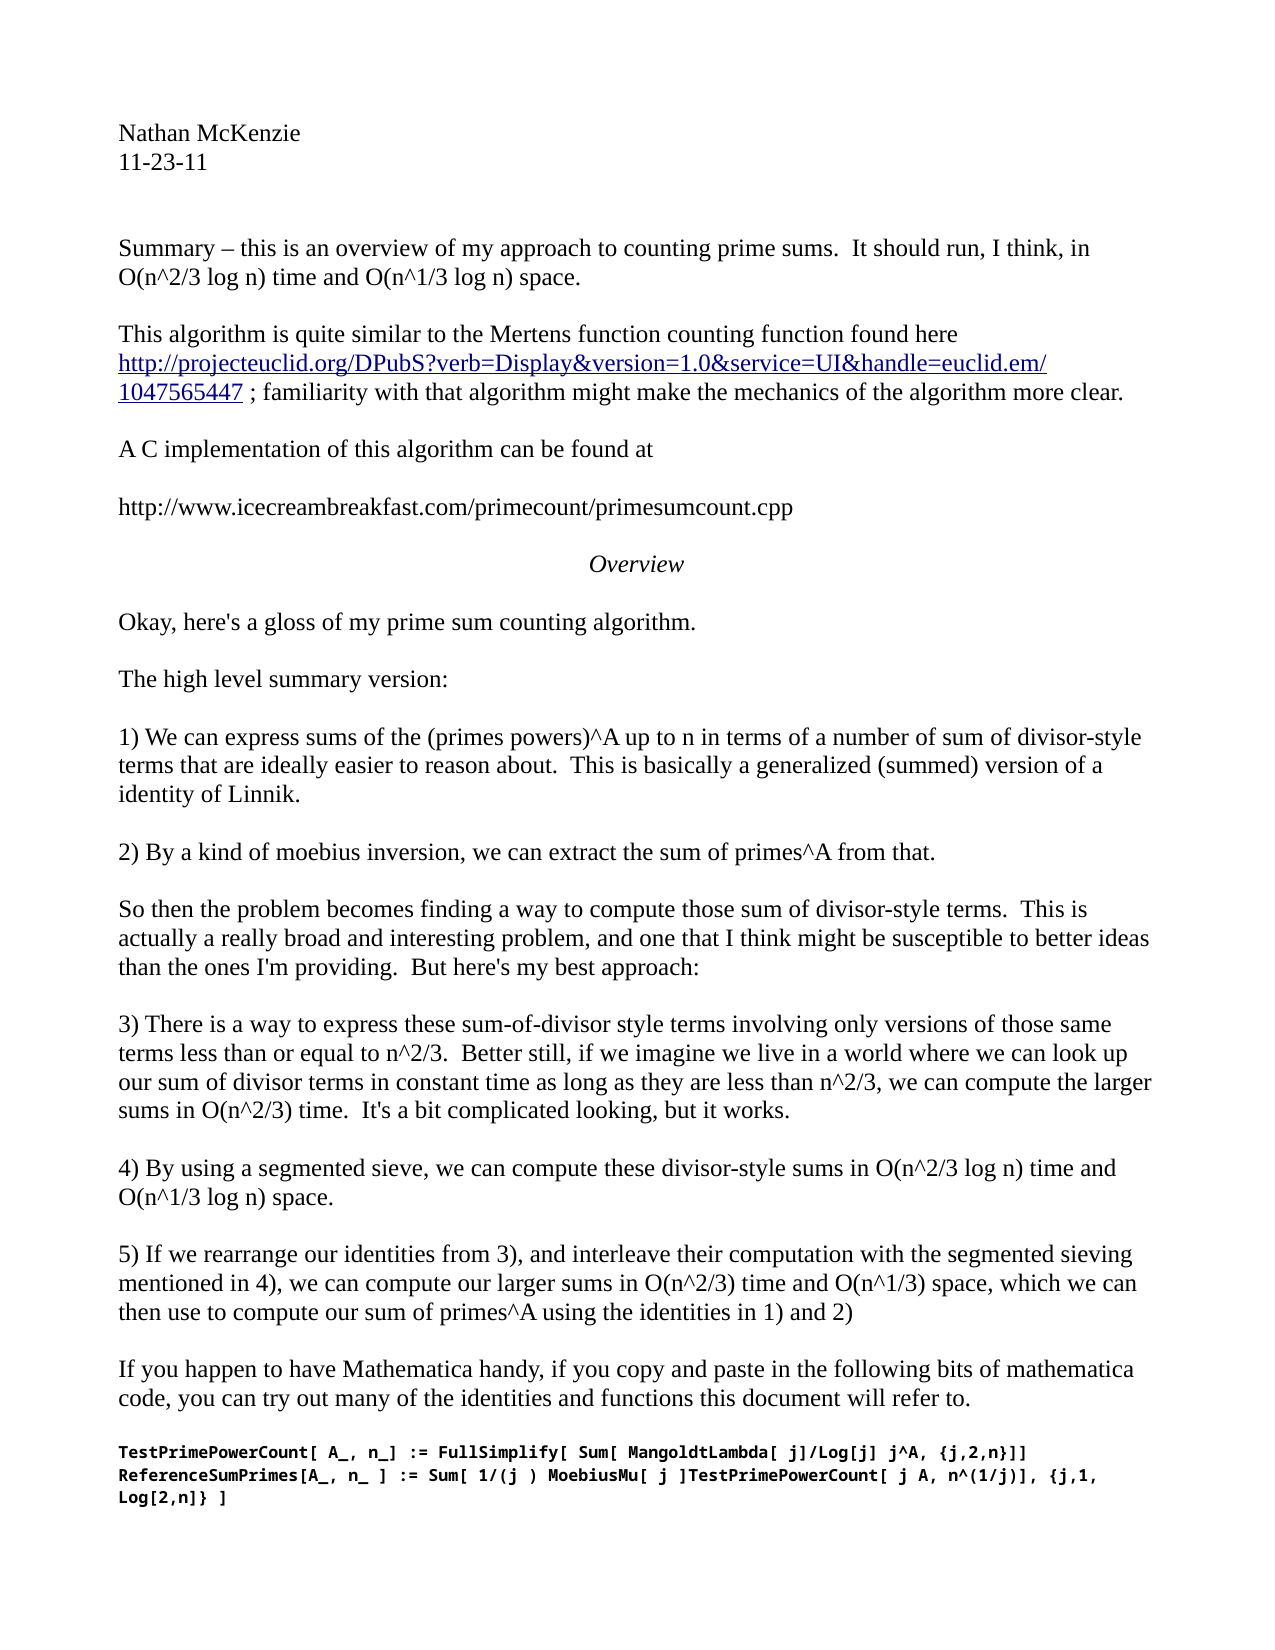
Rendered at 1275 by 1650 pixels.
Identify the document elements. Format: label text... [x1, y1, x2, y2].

text Okay, here's a gloss of my prime sum counting algorithm. [118, 607, 1157, 636]
text http://www.icecreambreakfast.com/primecount/primesumcount.cpp [118, 492, 1157, 521]
text If you happen to have Mathematica handy, if you copy and paste in the following bits of mathematica code, you can try out many of the identities and functions this document will refer to. [118, 1354, 1157, 1412]
text 11-23-11 [118, 147, 1157, 176]
text 5) If we rearrange our identities from 3), and interleave their computation with the segmented sieving mentioned in 4), we can compute our larger sums in O(n^2/3) time and O(n^1/3) space, which we can then use to compute our sum of primes^A using the identities in 1) and 2) [118, 1239, 1157, 1326]
text Overview [118, 549, 1157, 578]
text Nathan McKenzie [118, 118, 1157, 147]
text Summary – this is an overview of my approach to counting prime sums. It should run, I think, in O(n^2/3 log n) time and O(n^1/3 log n) space. [118, 233, 1157, 291]
text TestPrimePowerCount[ A_, n_] := FullSimplify[ Sum[ MangoldtLambda[ j]/Log[j] j^A, {j,2,n}]] [118, 1441, 1157, 1463]
text 4) By using a segmented sieve, we can compute these divisor-style sums in O(n^2/3 log n) time and O(n^1/3 log n) space. [118, 1153, 1157, 1211]
text 1) We can express sums of the (primes powers)^A up to n in terms of a number of sum of divisor-style terms that are ideally easier to reason about. This is basically a generalized (summed) version of a identity of Linnik. [118, 722, 1157, 808]
text The high level summary version: [118, 664, 1157, 693]
text This algorithm is quite similar to the Mertens function counting function found here http://projecteuclid.org/DPubS?verb=Display&version=1.0&service=UI&handle=euclid.em/1047565447 ; familiarity with that algorithm might make the mechanics of the algorithm more clear. [118, 319, 1157, 406]
text A C implementation of this algorithm can be found at [118, 434, 1157, 463]
text ReferenceSumPrimes[A_, n_ ] := Sum[ 1/(j ) MoebiusMu[ j ]TestPrimePowerCount[ j A, n^(1/j)], {j,1, Log[2,n]} ] [118, 1463, 1157, 1509]
text 3) There is a way to express these sum-of-divisor style terms involving only versions of those same terms less than or equal to n^2/3. Better still, if we imagine we live in a world where we can look up our sum of divisor terms in constant time as long as they are less than n^2/3, we can compute the larger sums in O(n^2/3) time. It's a bit complicated looking, but it works. [118, 1009, 1157, 1124]
text So then the problem becomes finding a way to compute those sum of divisor-style terms. This is actually a really broad and interesting problem, and one that I think might be susceptible to better ideas than the ones I'm providing. But here's my best approach: [118, 894, 1157, 981]
text 2) By a kind of moebius inversion, we can extract the sum of primes^A from that. [118, 837, 1157, 866]
